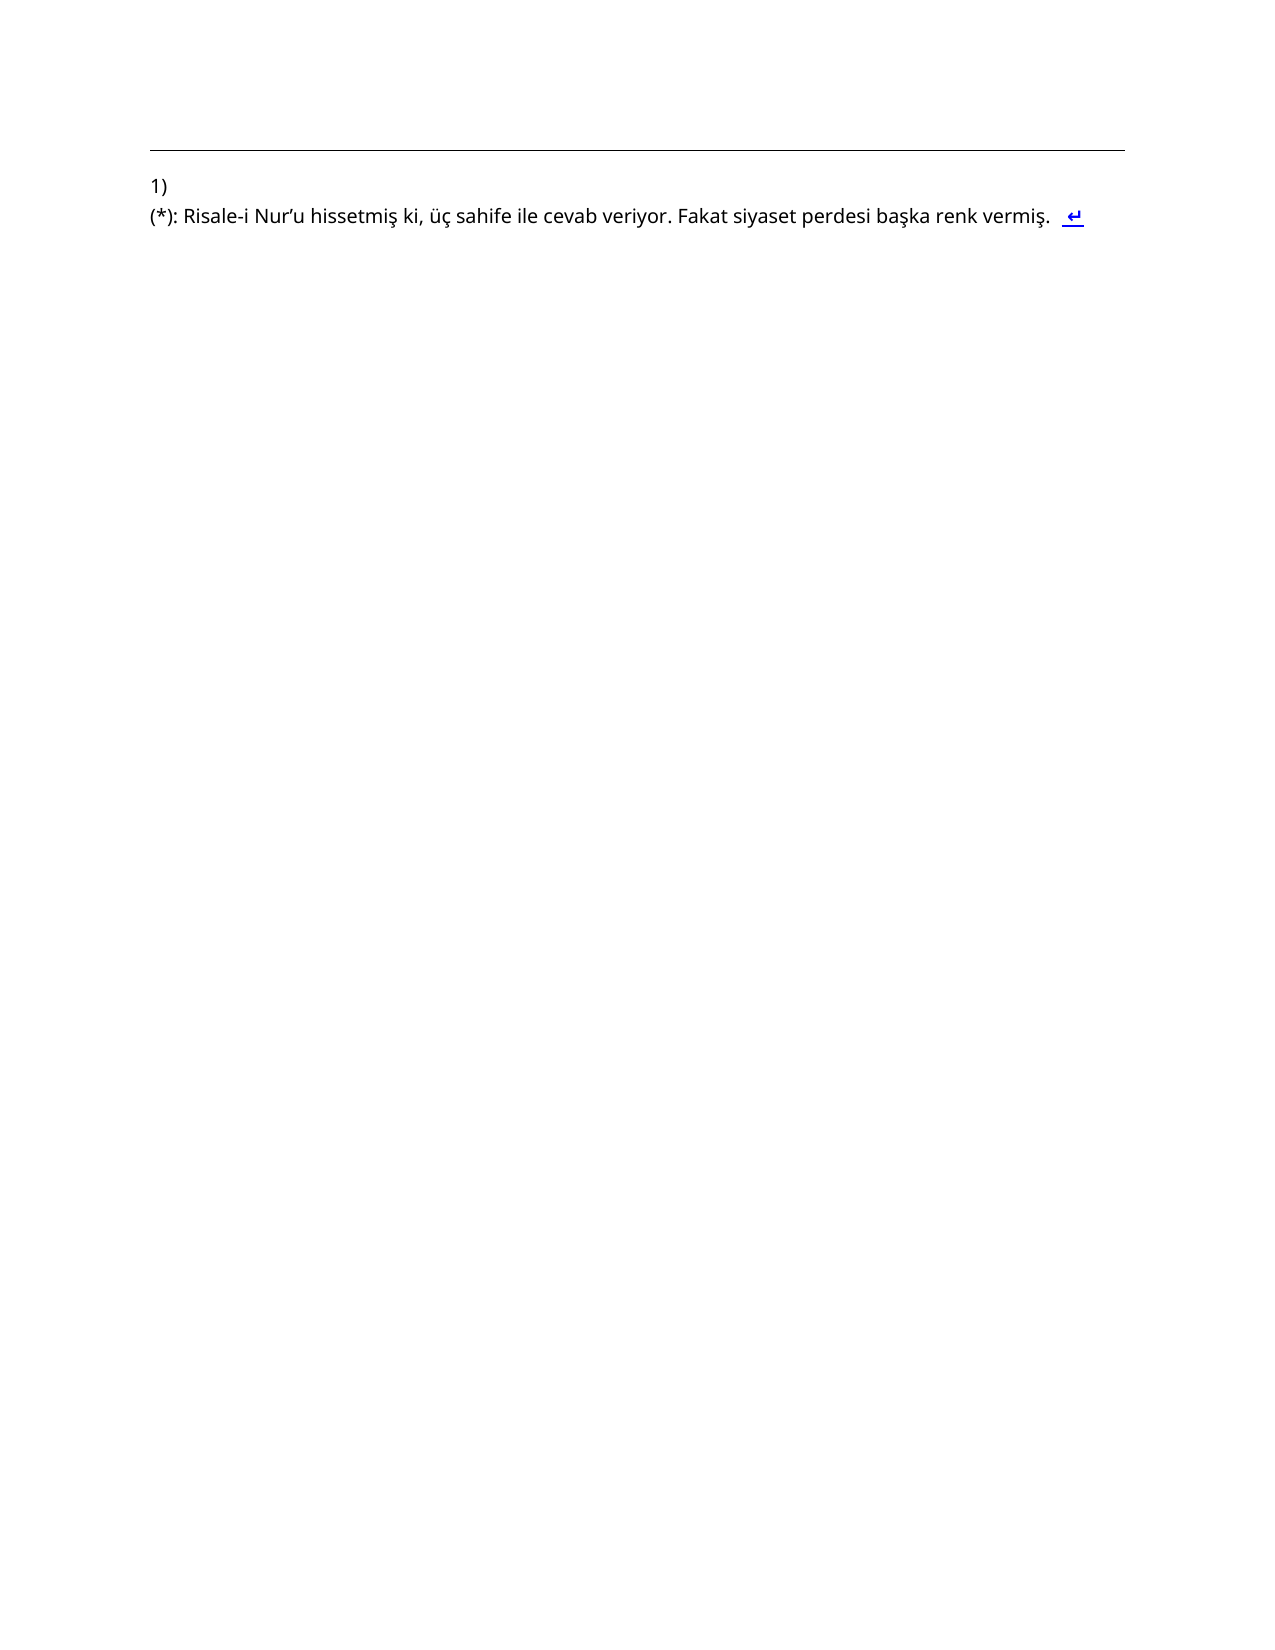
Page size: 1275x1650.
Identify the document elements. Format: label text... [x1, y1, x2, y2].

text (*): Risale-i Nur’u hissetmiş ki, üç sahife ile cevab veriyor. Fakat siyaset perdesi başka renk vermiş. ↵ [150, 199, 1125, 229]
text 1) [150, 151, 1125, 199]
